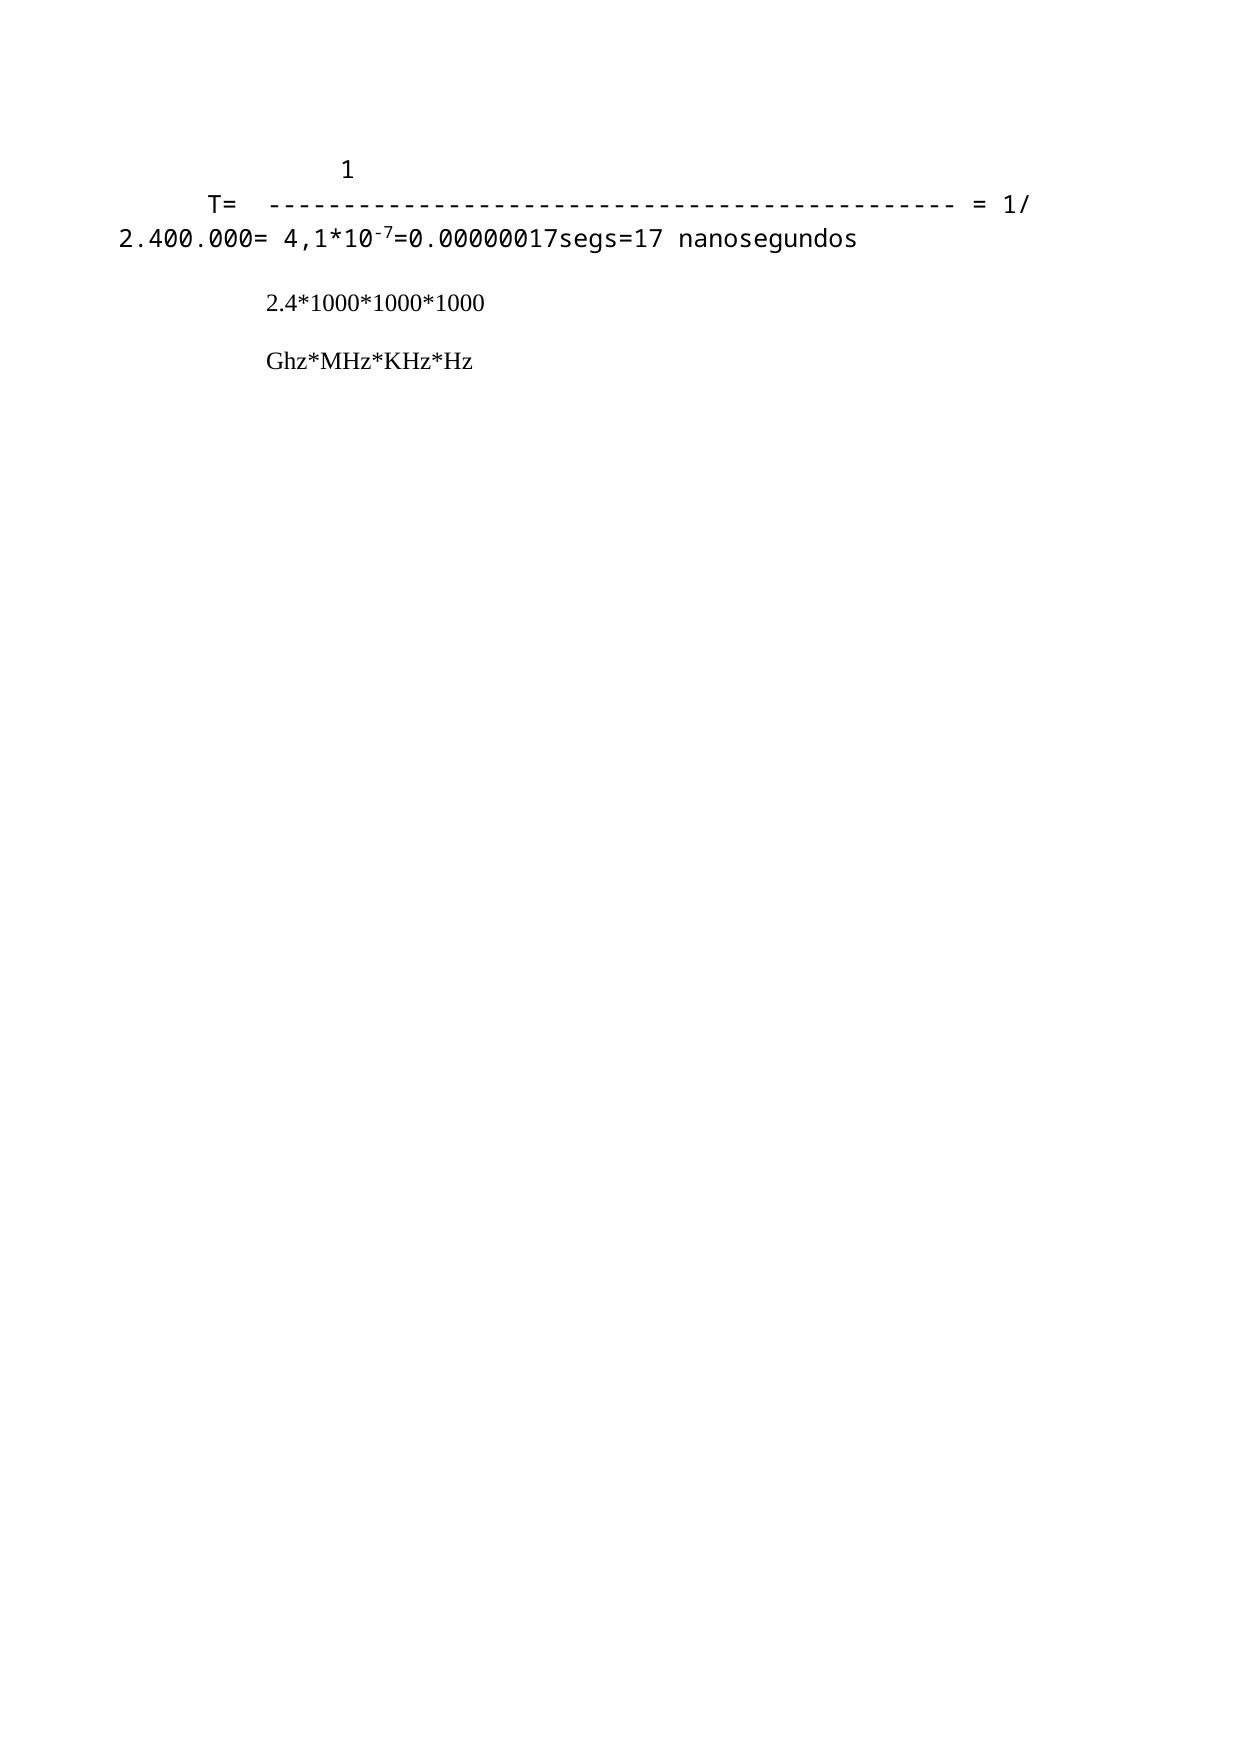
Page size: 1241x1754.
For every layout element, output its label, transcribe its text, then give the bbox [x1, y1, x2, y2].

text T= ---------------------------------------------- = 1/ 2.400.000= 4,1*10-7=0.00000017segs=17 nanosegundos [118, 186, 1122, 254]
text Ghz*MHz*KHz*Hz [118, 346, 1122, 375]
text 2.4*1000*1000*1000 [118, 288, 1122, 317]
text 1 [118, 152, 1122, 186]
